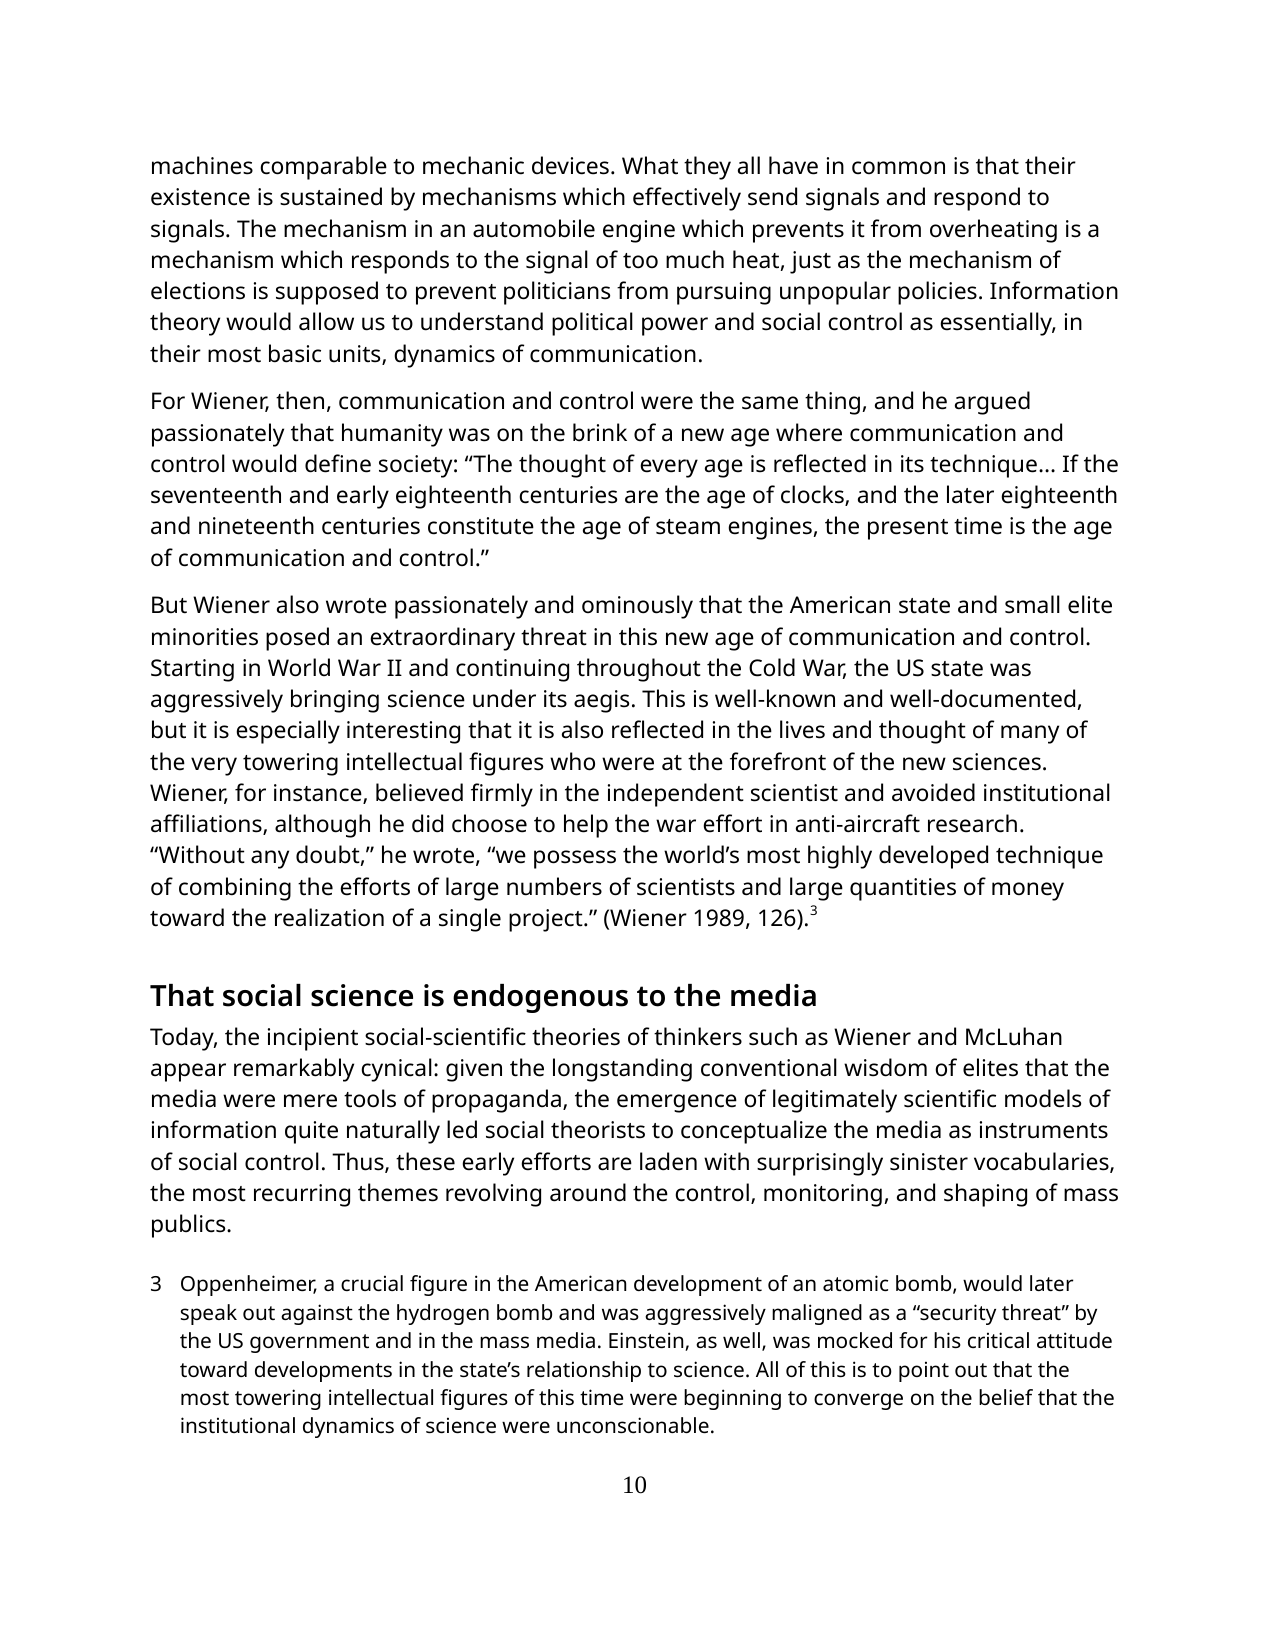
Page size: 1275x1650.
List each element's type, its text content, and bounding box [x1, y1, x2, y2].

text Today, the incipient social-scientific theories of thinkers such as Wiener and McLuhan appear remarkably cynical: given the longstanding conventional wisdom of elites that the media were mere tools of propaganda, the emergence of legitimately scientific models of information quite naturally led social theorists to conceptualize the media as instruments of social control. Thus, these early efforts are laden with surprisingly sinister vocabularies, the most recurring themes revolving around the control, monitoring, and shaping of mass publics. [150, 1021, 1125, 1239]
text machines comparable to mechanic devices. What they all have in common is that their existence is sustained by mechanisms which effectively send signals and respond to signals. The mechanism in an automobile engine which prevents it from overheating is a mechanism which responds to the signal of too much heat, just as the mechanism of elections is supposed to prevent politicians from pursuing unpopular policies. Information theory would allow us to understand political power and social control as essentially, in their most basic units, dynamics of communication. [150, 150, 1125, 369]
subtitle That social science is endogenous to the media [150, 975, 1125, 1014]
text But Wiener also wrote passionately and ominously that the American state and small elite minorities posed an extraordinary threat in this new age of communication and control. Starting in World War II and continuing throughout the Cold War, the US state was aggressively bringing science under its aegis. This is well-known and well-documented, but it is especially interesting that it is also reflected in the lives and thought of many of the very towering intellectual figures who were at the forefront of the new sciences. Wiener, for instance, believed firmly in the independent scientist and avoided institutional affiliations, although he did choose to help the war effort in anti-aircraft research. “Without any doubt,” he wrote, “we possess the world’s most highly developed technique of combining the efforts of large numbers of scientists and large quantities of money toward the realization of a single project.” (Wiener 1989, 126). [150, 589, 1125, 933]
text Oppenheimer, a crucial figure in the American development of an atomic bomb, would later speak out against the hydrogen bomb and was aggressively maligned as a “security threat” by the US government and in the mass media. Einstein, as well, was mocked for his critical attitude toward developments in the state’s relationship to science. All of this is to point out that the most towering intellectual figures of this time were beginning to converge on the belief that the institutional dynamics of science were unconscionable. [150, 1269, 1125, 1440]
text For Wiener, then, communication and control were the same thing, and he argued passionately that humanity was on the brink of a new age where communication and control would define society: “The thought of every age is reflected in its technique… If the seventeenth and early eighteenth centuries are the age of clocks, and the later eighteenth and nineteenth centuries constitute the age of steam engines, the present time is the age of communication and control.” [150, 385, 1125, 573]
